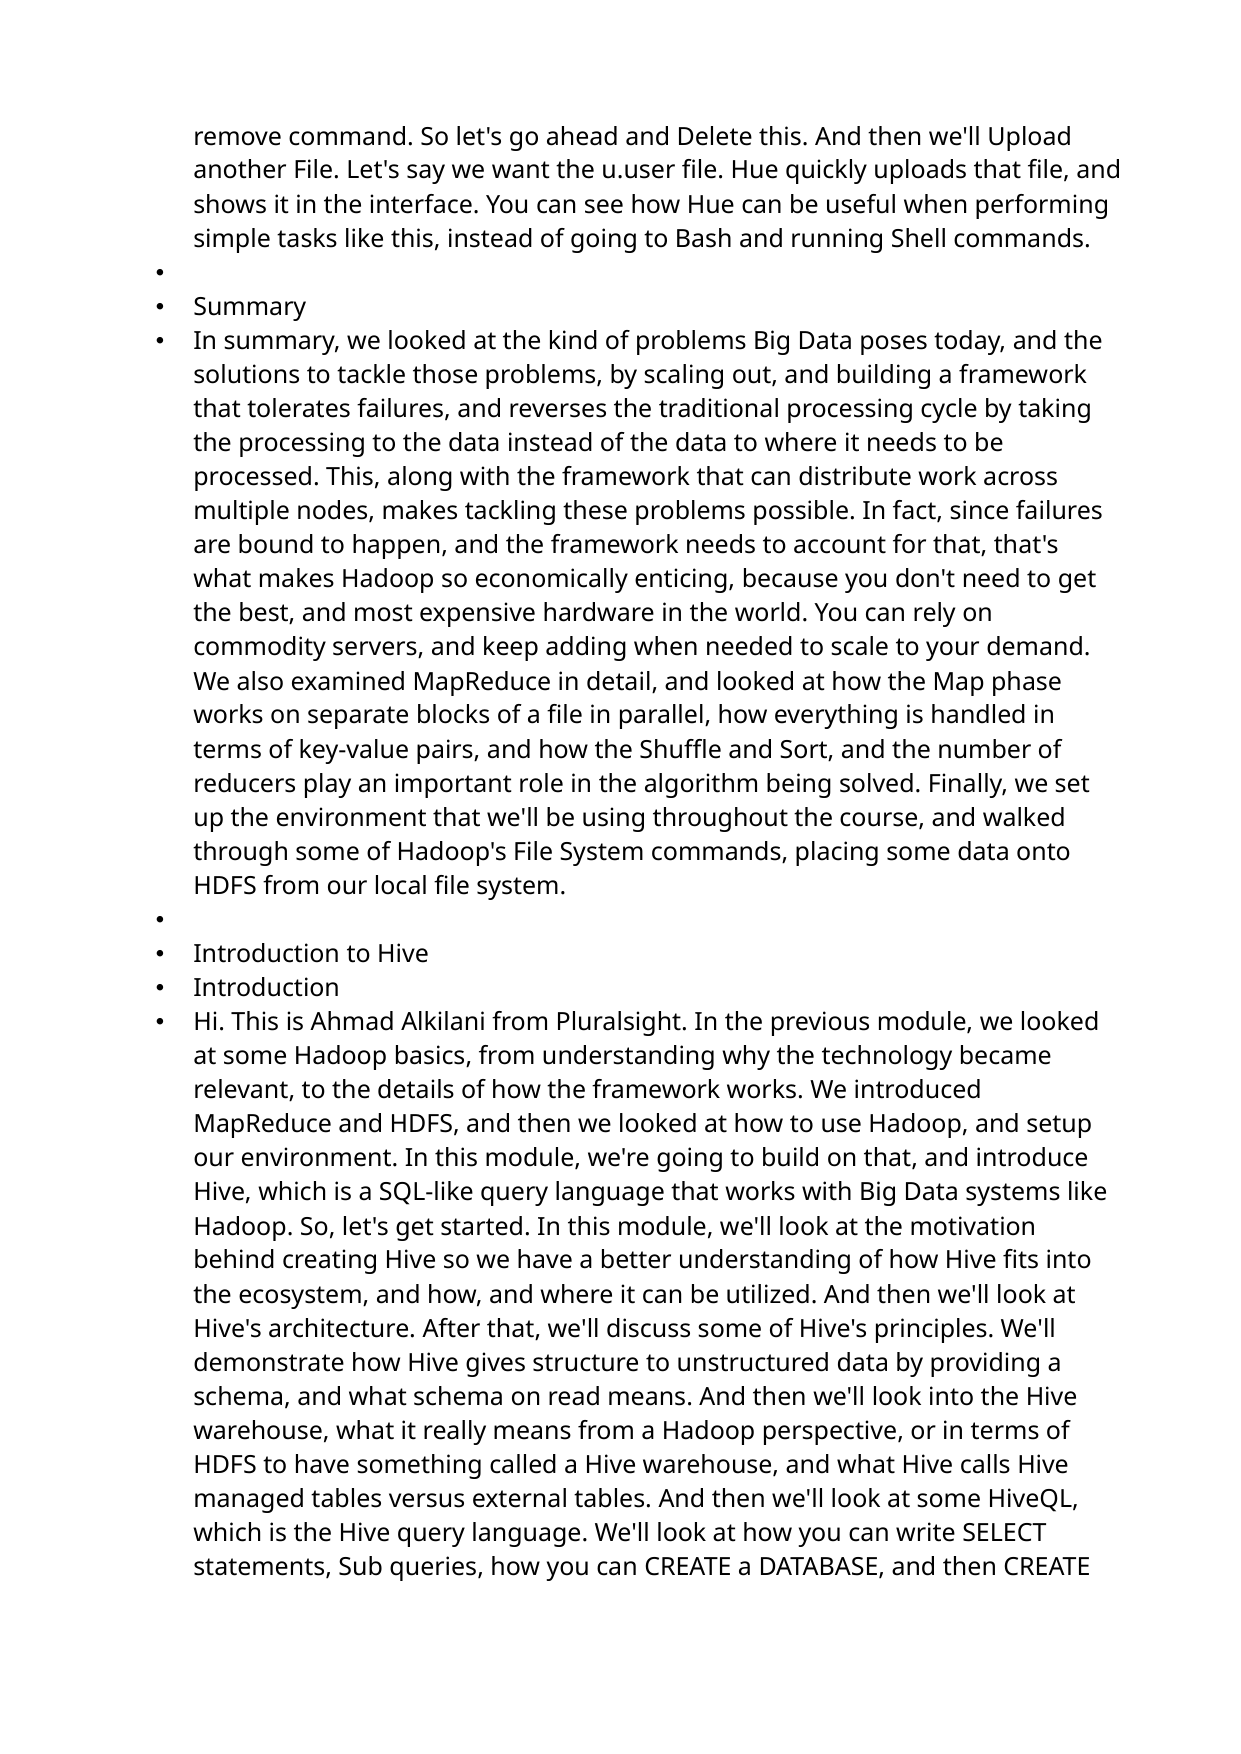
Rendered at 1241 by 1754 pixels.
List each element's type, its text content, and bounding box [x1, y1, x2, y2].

list Summary [156, 288, 1122, 322]
list Introduction [156, 970, 1122, 1004]
list remove command. So let's go ahead and Delete this. And then we'll Upload another File. Let's say we want the u.user file. Hue quickly uploads that file, and shows it in the interface. You can see how Hue can be useful when performing simple tasks like this, instead of going to Bash and running Shell commands. [156, 118, 1122, 254]
list Hi. This is Ahmad Alkilani from Pluralsight. In the previous module, we looked at some Hadoop basics, from understanding why the technology became relevant, to the details of how the framework works. We introduced MapReduce and HDFS, and then we looked at how to use Hadoop, and setup our environment. In this module, we're going to build on that, and introduce Hive, which is a SQL-like query language that works with Big Data systems like Hadoop. So, let's get started. In this module, we'll look at the motivation behind creating Hive so we have a better understanding of how Hive fits into the ecosystem, and how, and where it can be utilized. And then we'll look at Hive's architecture. After that, we'll discuss some of Hive's principles. We'll demonstrate how Hive gives structure to unstructured data by providing a schema, and what schema on read means. And then we'll look into the Hive warehouse, what it really means from a Hadoop perspective, or in terms of HDFS to have something called a Hive warehouse, and what Hive calls Hive managed tables versus external tables. And then we'll look at some HiveQL, which is the Hive query language. We'll look at how you can write SELECT statements, Sub queries, how you can CREATE a DATABASE, and then CREATE [156, 1004, 1122, 1583]
list In summary, we looked at the kind of problems Big Data poses today, and the solutions to tackle those problems, by scaling out, and building a framework that tolerates failures, and reverses the traditional processing cycle by taking the processing to the data instead of the data to where it needs to be processed. This, along with the framework that can distribute work across multiple nodes, makes tackling these problems possible. In fact, since failures are bound to happen, and the framework needs to account for that, that's what makes Hadoop so economically enticing, because you don't need to get the best, and most expensive hardware in the world. You can rely on commodity servers, and keep adding when needed to scale to your demand. We also examined MapReduce in detail, and looked at how the Map phase works on separate blocks of a file in parallel, how everything is handled in terms of key-value pairs, and how the Shuffle and Sort, and the number of reducers play an important role in the algorithm being solved. Finally, we set up the environment that we'll be using throughout the course, and walked through some of Hadoop's File System commands, placing some data onto HDFS from our local file system. [156, 322, 1122, 902]
list Introduction to Hive [156, 936, 1122, 970]
